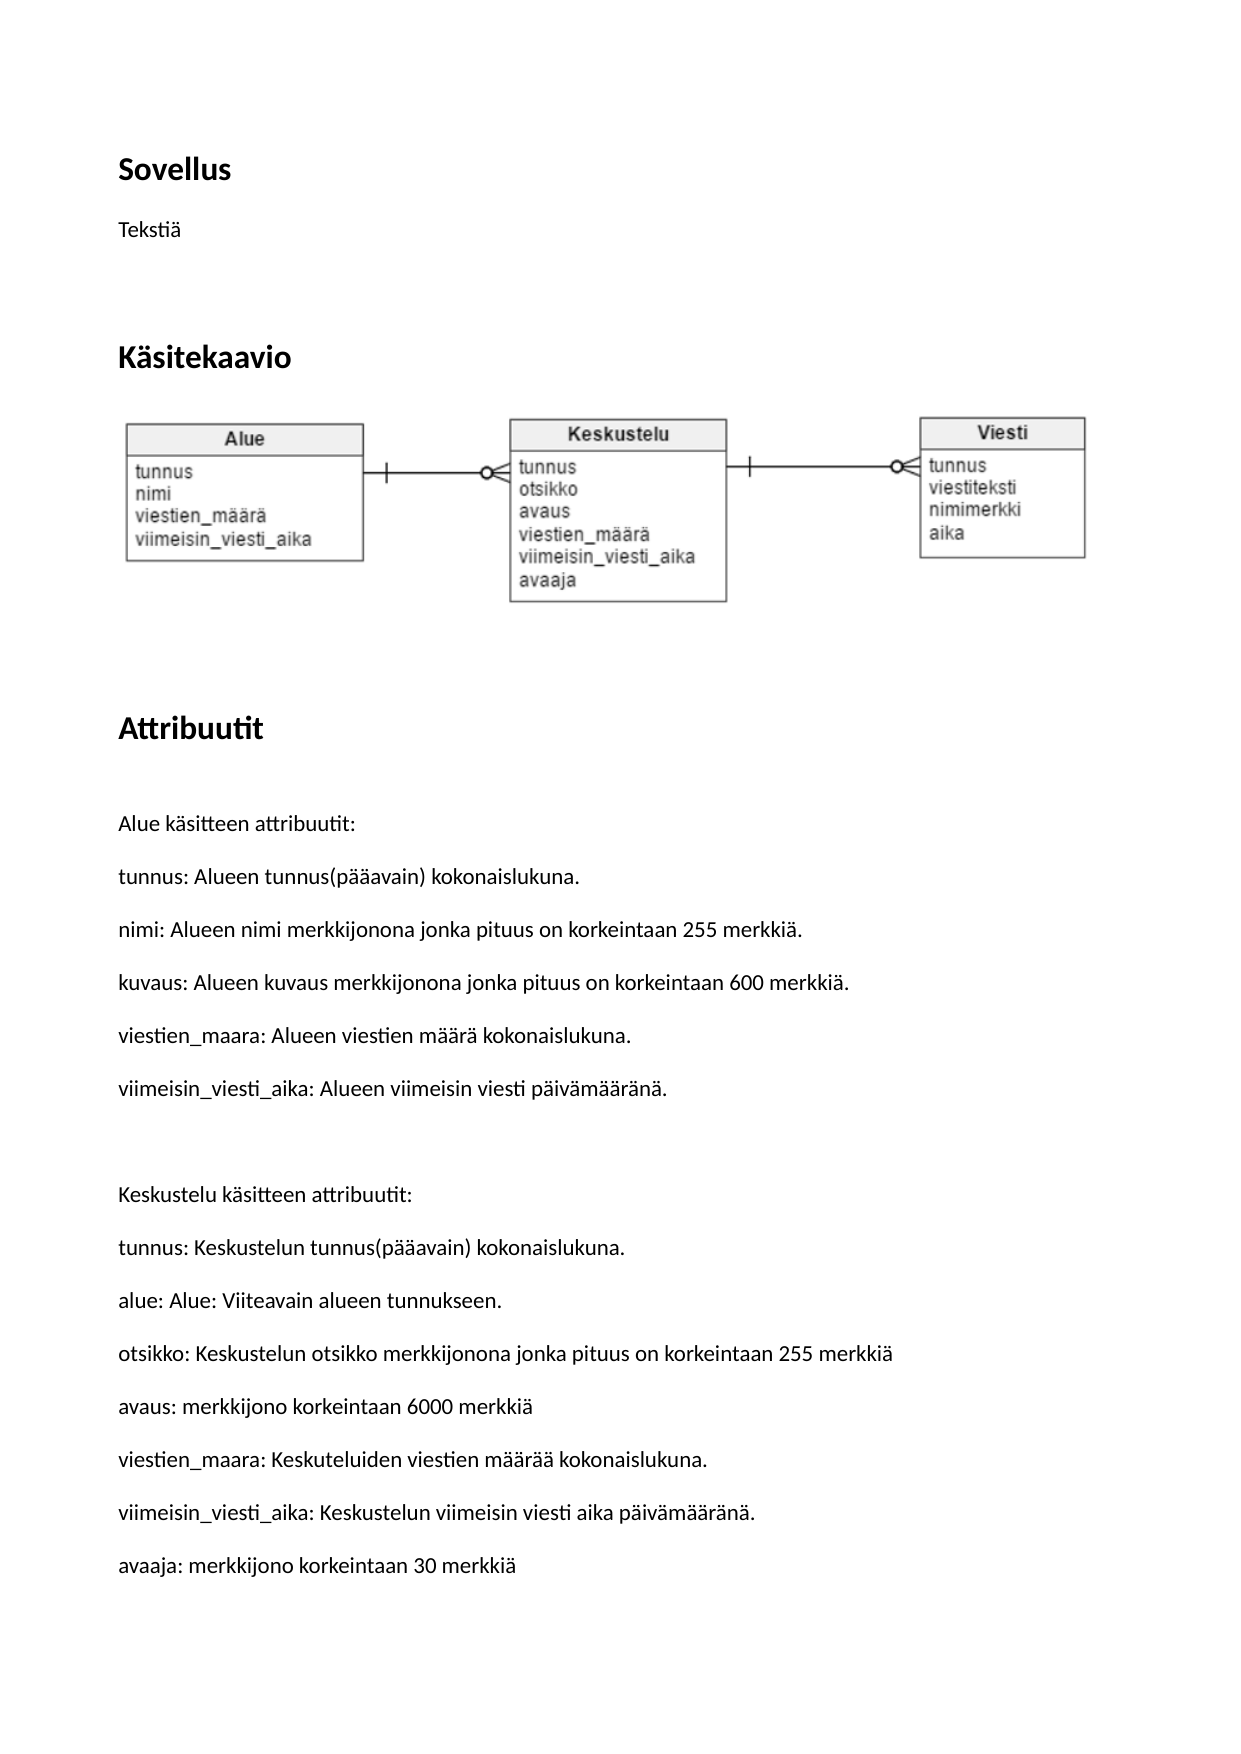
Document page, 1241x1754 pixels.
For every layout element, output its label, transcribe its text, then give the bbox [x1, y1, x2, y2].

text viestien_maara: Keskuteluiden viestien määrää kokonaislukuna. [118, 1445, 1122, 1473]
table_header [117, 775, 148, 809]
text Tekstiä [118, 215, 1122, 243]
text alue: Alue: Viiteavain alueen tunnukseen. [118, 1286, 1122, 1314]
text viimeisin_viesti_aika: Keskustelun viimeisin viesti aika päivämääränä. [118, 1498, 1122, 1526]
text Keskustelu käsitteen attribuutit: [118, 1180, 1122, 1208]
text avaus: merkkijono korkeintaan 6000 merkkiä [118, 1392, 1122, 1420]
text viestien_maara: Alueen viestien määrä kokonaislukuna. [118, 1021, 1122, 1049]
text tunnus: Alueen tunnus(pääavain) kokonaislukuna. [118, 862, 1122, 890]
text tunnus: Keskustelun tunnus(pääavain) kokonaislukuna. [118, 1233, 1122, 1261]
text otsikko: Keskustelun otsikko merkkijonona jonka pituus on korkeintaan 255 merkkiä [118, 1339, 1122, 1367]
text Sovellus [118, 148, 1122, 188]
text kuvaus: Alueen kuvaus merkkijonona jonka pituus on korkeintaan 600 merkkiä. [118, 968, 1122, 996]
text viimeisin_viesti_aika: Alueen viimeisin viesti päivämääränä. [118, 1074, 1122, 1102]
text Käsitekaavio [118, 336, 1122, 377]
text Alue käsitteen attribuutit: [118, 809, 1122, 837]
text Attribuutit [118, 707, 1122, 748]
text nimi: Alueen nimi merkkijonona jonka pituus on korkeintaan 255 merkkiä. [118, 915, 1122, 943]
text avaaja: merkkijono korkeintaan 30 merkkiä [118, 1551, 1122, 1579]
picture [118, 403, 1123, 615]
